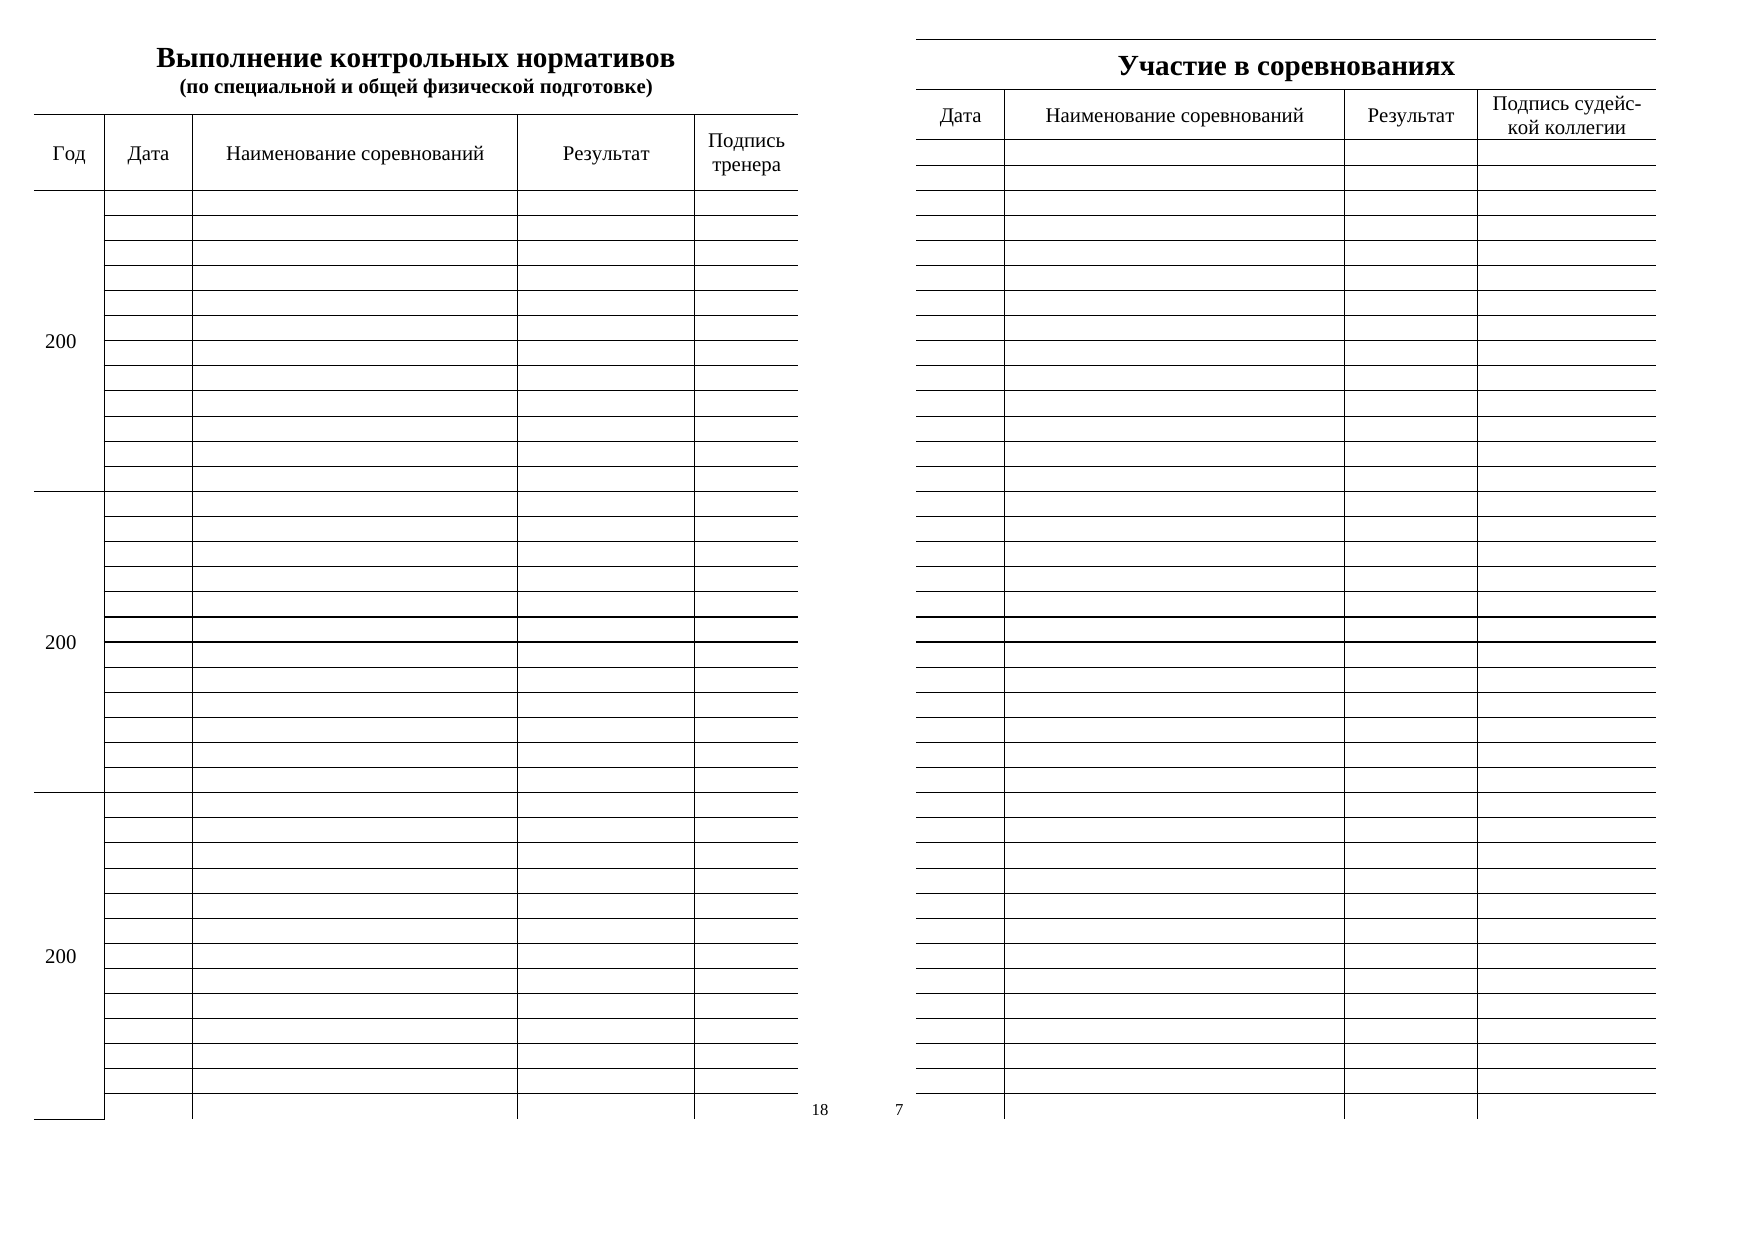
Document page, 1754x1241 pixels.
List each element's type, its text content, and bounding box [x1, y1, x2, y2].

table_cell [1005, 994, 1344, 1018]
table_cell [193, 818, 517, 842]
table_cell [1478, 341, 1656, 365]
table_cell [1345, 919, 1477, 943]
table_cell [193, 366, 517, 390]
table_cell [798, 792, 916, 817]
table_cell [1478, 291, 1656, 315]
table_cell [193, 417, 517, 441]
table_cell [518, 919, 694, 943]
table_cell [1478, 793, 1656, 817]
table_cell [1478, 467, 1656, 491]
table_cell [798, 842, 916, 867]
table_cell [1478, 391, 1656, 416]
table_cell [1345, 266, 1477, 290]
table_cell [916, 969, 1004, 993]
table_cell [105, 668, 192, 692]
table_cell [916, 517, 1004, 541]
table_cell [916, 1069, 1004, 1093]
table_cell [1478, 743, 1656, 767]
table_cell [916, 643, 1004, 667]
table_cell [518, 366, 694, 390]
table_cell [1005, 1019, 1344, 1043]
table_cell [105, 316, 192, 340]
table_cell [1478, 994, 1656, 1018]
table_cell [695, 291, 798, 315]
table_cell Подпись судейс- кой коллегии [1478, 90, 1656, 139]
table_cell [1005, 216, 1344, 240]
table_cell [695, 693, 798, 717]
table_cell [916, 994, 1004, 1018]
table_cell [916, 693, 1004, 717]
table_cell [518, 894, 694, 918]
table_cell [1345, 869, 1477, 892]
table_cell [105, 592, 192, 616]
table_cell [518, 492, 694, 516]
table_cell [1478, 919, 1656, 943]
table_cell [105, 718, 192, 742]
table_cell [1005, 894, 1344, 918]
table_cell [916, 768, 1004, 792]
table_cell [1005, 391, 1344, 416]
table_cell [518, 994, 694, 1018]
table_cell [1005, 517, 1344, 541]
table_cell [1345, 592, 1477, 616]
table_cell [105, 341, 192, 365]
table_cell [1005, 492, 1344, 516]
table_cell [798, 893, 916, 918]
table_cell [105, 1044, 192, 1068]
table_cell [695, 592, 798, 616]
table_cell [1005, 668, 1344, 692]
table_cell Результат [1345, 90, 1477, 139]
table_cell [798, 968, 916, 993]
table_cell [1478, 266, 1656, 290]
table_cell [105, 517, 192, 541]
table_cell [798, 516, 916, 541]
table_cell [105, 391, 192, 416]
table_cell [1478, 140, 1656, 164]
table_cell [1005, 969, 1344, 993]
table_cell [695, 994, 798, 1018]
table_cell [105, 467, 192, 491]
table_cell [518, 693, 694, 717]
table_cell [193, 894, 517, 918]
table_cell [105, 191, 192, 215]
table_cell [1345, 492, 1477, 516]
table_cell [1345, 291, 1477, 315]
table_cell [1478, 818, 1656, 842]
table_cell [518, 668, 694, 692]
table_cell [798, 1043, 916, 1068]
table_cell [916, 241, 1004, 265]
table_cell [193, 241, 517, 265]
table_cell [1478, 542, 1656, 566]
table_cell [798, 265, 916, 290]
table_cell [1345, 768, 1477, 792]
table_cell [695, 1019, 798, 1043]
table_cell Выполнение контрольных нормативов (по специальной и общей физической подготовке) [34, 39, 798, 114]
table_cell [193, 643, 517, 667]
table_cell [695, 391, 798, 416]
table_cell [1345, 567, 1477, 591]
table_cell [1345, 467, 1477, 491]
table_cell [1345, 1069, 1477, 1093]
table_cell [1478, 492, 1656, 516]
table_cell [1478, 869, 1656, 892]
table_cell [916, 869, 1004, 892]
table_cell [695, 366, 798, 390]
table_cell [193, 969, 517, 993]
table_cell [916, 1019, 1004, 1043]
table_cell [798, 541, 916, 566]
table_cell [695, 718, 798, 742]
table_cell [916, 417, 1004, 441]
table_cell [1345, 994, 1477, 1018]
table_cell [798, 215, 916, 240]
table_cell [193, 316, 517, 340]
table_cell [798, 491, 916, 516]
table_cell [193, 768, 517, 792]
table_cell [105, 291, 192, 315]
table_cell [105, 417, 192, 441]
table_cell [798, 943, 916, 968]
table_cell [695, 1094, 798, 1118]
table_cell [193, 216, 517, 240]
table_cell [193, 1019, 517, 1043]
table_cell [1478, 618, 1656, 641]
table_cell [1478, 442, 1656, 466]
table_cell [798, 240, 916, 265]
table_cell [1005, 316, 1344, 340]
table_cell [1345, 668, 1477, 692]
table_cell [1345, 944, 1477, 968]
table_cell [1345, 542, 1477, 566]
table_cell [916, 618, 1004, 641]
table_cell [1478, 517, 1656, 541]
table_cell [1478, 316, 1656, 340]
table_cell [1345, 793, 1477, 817]
table_cell [518, 517, 694, 541]
table_cell [1345, 417, 1477, 441]
table_cell [798, 39, 916, 64]
table_cell [105, 768, 192, 792]
table_cell [518, 818, 694, 842]
table_cell [1478, 1069, 1656, 1093]
table_cell [798, 918, 916, 943]
table_cell [518, 417, 694, 441]
table_cell [1478, 843, 1656, 867]
table_cell [1345, 191, 1477, 215]
table_cell [1005, 366, 1344, 390]
table_cell [1345, 743, 1477, 767]
table_cell [1478, 166, 1656, 189]
table_cell [916, 718, 1004, 742]
table_cell [518, 944, 694, 968]
table_cell [518, 1019, 694, 1043]
table_cell [1005, 1069, 1344, 1093]
table_cell [695, 1044, 798, 1068]
table_cell [518, 191, 694, 215]
table_cell [1345, 391, 1477, 416]
table_cell [518, 467, 694, 491]
table_cell [916, 316, 1004, 340]
table_cell [695, 266, 798, 290]
table_cell [798, 993, 916, 1018]
table_cell [1005, 442, 1344, 466]
table_cell [1478, 241, 1656, 265]
table_cell [1478, 567, 1656, 591]
table_cell [1005, 241, 1344, 265]
table_cell Подпись тренера [695, 115, 798, 189]
table_cell [1345, 818, 1477, 842]
table_cell [105, 567, 192, 591]
table_cell [105, 542, 192, 566]
table_cell [695, 894, 798, 918]
table_cell [193, 718, 517, 742]
table_cell [193, 442, 517, 466]
table_cell [193, 668, 517, 692]
table_cell [695, 944, 798, 968]
table_cell [695, 668, 798, 692]
table_cell [193, 919, 517, 943]
table_cell [193, 793, 517, 817]
table_cell [1005, 1044, 1344, 1068]
table_cell [695, 1069, 798, 1093]
table_cell [695, 869, 798, 892]
table_cell [1478, 592, 1656, 616]
table_cell [916, 1094, 1004, 1118]
table_cell [916, 467, 1004, 491]
table_cell [193, 743, 517, 767]
table_cell [1478, 1044, 1656, 1068]
table_cell [518, 542, 694, 566]
table_cell [105, 366, 192, 390]
table_cell [1345, 843, 1477, 867]
table_cell [105, 643, 192, 667]
table_cell Результат [518, 115, 694, 189]
table_cell Наименование соревнований [193, 115, 517, 189]
table_cell Год [34, 115, 104, 189]
table_cell [1005, 919, 1344, 943]
table_cell [193, 191, 517, 215]
table_cell [193, 843, 517, 867]
table_cell [193, 618, 517, 641]
table_cell [798, 466, 916, 491]
table_cell [518, 241, 694, 265]
table_cell [193, 1069, 517, 1093]
table_cell [695, 191, 798, 215]
table_cell [1345, 140, 1477, 164]
table_cell [1005, 592, 1344, 616]
table_cell [105, 919, 192, 943]
table_cell [695, 768, 798, 792]
table_cell [105, 216, 192, 240]
table_cell 200 [34, 492, 104, 792]
table_cell [105, 693, 192, 717]
table_cell Дата [916, 90, 1004, 139]
table_cell [518, 341, 694, 365]
table_cell [1478, 693, 1656, 717]
table_cell [1005, 843, 1344, 867]
table_cell [1478, 768, 1656, 792]
table_cell [518, 266, 694, 290]
table_cell [518, 768, 694, 792]
table_cell [193, 869, 517, 892]
table_cell [1345, 216, 1477, 240]
table_cell [916, 592, 1004, 616]
table_cell [916, 366, 1004, 390]
table_cell [1478, 668, 1656, 692]
table_cell [798, 64, 916, 89]
table_cell [916, 567, 1004, 591]
table_cell [518, 1069, 694, 1093]
table_cell [518, 1094, 694, 1118]
table_cell [518, 869, 694, 892]
table_cell [518, 391, 694, 416]
table_cell [695, 216, 798, 240]
table_cell [798, 767, 916, 792]
table_cell [518, 743, 694, 767]
table_cell [1478, 366, 1656, 390]
table_cell [916, 542, 1004, 566]
table_cell [518, 291, 694, 315]
table_cell [916, 818, 1004, 842]
table_cell [916, 341, 1004, 365]
table_cell [1345, 341, 1477, 365]
table_cell [1345, 894, 1477, 918]
table_cell [193, 492, 517, 516]
table_cell [193, 944, 517, 968]
table_cell [916, 166, 1004, 189]
table_cell [1005, 266, 1344, 290]
table_cell [916, 894, 1004, 918]
table_cell [1345, 1094, 1477, 1118]
table_cell [518, 592, 694, 616]
table_cell [1345, 969, 1477, 993]
table_cell [1478, 944, 1656, 968]
table_cell [518, 216, 694, 240]
table_cell [1005, 166, 1344, 189]
table_cell [1478, 1019, 1656, 1043]
table_cell [1005, 768, 1344, 792]
table_cell [695, 467, 798, 491]
table_cell [916, 668, 1004, 692]
table_cell [518, 843, 694, 867]
table_cell [798, 441, 916, 466]
table_cell [798, 89, 916, 114]
table_cell [916, 944, 1004, 968]
table_cell [1478, 417, 1656, 441]
table_cell [1345, 442, 1477, 466]
table_cell [695, 492, 798, 516]
table_cell [1345, 241, 1477, 265]
table_cell [518, 442, 694, 466]
table_cell [1345, 1044, 1477, 1068]
table_cell 18 7 [798, 1093, 916, 1118]
table_cell [695, 241, 798, 265]
table_cell [695, 919, 798, 943]
table_cell [695, 743, 798, 767]
table_cell [695, 542, 798, 566]
table_cell [193, 517, 517, 541]
table_cell Участие в соревнованиях [916, 40, 1656, 89]
table_cell [105, 442, 192, 466]
table_cell [798, 1068, 916, 1093]
table_cell [105, 266, 192, 290]
table_cell [695, 316, 798, 340]
table_cell [193, 291, 517, 315]
table_cell [695, 843, 798, 867]
table_cell [105, 1069, 192, 1093]
table_cell [1478, 969, 1656, 993]
table_cell [193, 467, 517, 491]
table_cell [1345, 316, 1477, 340]
table_cell [916, 843, 1004, 867]
table_cell [916, 140, 1004, 164]
table_cell [1478, 191, 1656, 215]
table_cell [1478, 894, 1656, 918]
table_cell [105, 944, 192, 968]
table_cell [193, 693, 517, 717]
table_cell [1345, 693, 1477, 717]
table_cell [1005, 618, 1344, 641]
table_cell [105, 241, 192, 265]
table_cell [916, 919, 1004, 943]
table_cell [105, 743, 192, 767]
table_cell [1005, 793, 1344, 817]
table_cell [105, 1094, 192, 1118]
table_cell [916, 442, 1004, 466]
table_cell [1005, 341, 1344, 365]
table_cell [798, 591, 916, 616]
table_cell [695, 442, 798, 466]
table_cell [105, 492, 192, 516]
table_cell [193, 266, 517, 290]
table_cell [798, 1018, 916, 1043]
table_cell [1345, 166, 1477, 189]
table_cell [798, 616, 916, 641]
table_cell [695, 818, 798, 842]
table_cell [518, 793, 694, 817]
table_cell [695, 793, 798, 817]
table_cell [518, 969, 694, 993]
table_cell [1478, 718, 1656, 742]
table_cell [105, 969, 192, 993]
table_cell [798, 114, 916, 139]
table_cell [916, 391, 1004, 416]
table_cell [1005, 542, 1344, 566]
table_cell [1005, 743, 1344, 767]
table_cell [916, 216, 1004, 240]
table_cell [798, 692, 916, 717]
table_cell [105, 818, 192, 842]
table_cell [1478, 643, 1656, 667]
table_cell [1005, 1094, 1344, 1118]
table_cell [798, 742, 916, 767]
table_cell [193, 994, 517, 1018]
table_cell [798, 365, 916, 390]
table_cell [798, 165, 916, 189]
table_cell [105, 618, 192, 641]
table_cell [1345, 643, 1477, 667]
table_cell [1005, 818, 1344, 842]
table_cell [1005, 944, 1344, 968]
table_cell [916, 492, 1004, 516]
table_cell [1345, 718, 1477, 742]
table_cell [695, 643, 798, 667]
table_cell [193, 567, 517, 591]
table_cell [1345, 618, 1477, 641]
table_cell [105, 894, 192, 918]
table_cell [518, 567, 694, 591]
table_cell [105, 869, 192, 892]
table_cell [798, 868, 916, 892]
table_cell [105, 843, 192, 867]
table_cell [798, 340, 916, 365]
table_cell [798, 566, 916, 591]
table_cell [518, 643, 694, 667]
table_cell [1345, 517, 1477, 541]
table_cell [798, 315, 916, 340]
table_cell [1478, 1094, 1656, 1118]
table_cell [798, 190, 916, 215]
table_cell [193, 391, 517, 416]
table_cell [695, 567, 798, 591]
table_cell [1345, 1019, 1477, 1043]
table_cell [1345, 366, 1477, 390]
table_cell [518, 618, 694, 641]
table_cell 200 [34, 191, 104, 491]
table_cell [518, 1044, 694, 1068]
table_cell [916, 266, 1004, 290]
table_cell [798, 416, 916, 441]
table_cell [105, 994, 192, 1018]
table_cell [1005, 291, 1344, 315]
table_cell [695, 517, 798, 541]
table_cell [1478, 216, 1656, 240]
table_cell [695, 969, 798, 993]
table_cell [1005, 191, 1344, 215]
table_cell [1005, 417, 1344, 441]
table_cell [1005, 567, 1344, 591]
table_cell [798, 290, 916, 315]
table_cell [695, 341, 798, 365]
table_cell [798, 817, 916, 842]
table_cell [798, 641, 916, 667]
table_cell [1005, 467, 1344, 491]
table_cell [193, 1094, 517, 1118]
table_cell [105, 793, 192, 817]
table_cell 200 [34, 793, 104, 1118]
table_cell [1005, 693, 1344, 717]
table_cell [193, 341, 517, 365]
table_cell [1005, 869, 1344, 892]
table_cell [798, 390, 916, 416]
table_cell [798, 667, 916, 692]
table_cell [1005, 718, 1344, 742]
table_cell [1005, 643, 1344, 667]
table_cell Наименование соревнований [1005, 90, 1344, 139]
table_cell [916, 793, 1004, 817]
table_cell [916, 191, 1004, 215]
table_cell [193, 592, 517, 616]
table_cell [105, 1019, 192, 1043]
table_cell Дата [105, 115, 192, 189]
table_cell [193, 1044, 517, 1068]
table_cell [916, 291, 1004, 315]
table_cell [1005, 140, 1344, 164]
table_cell [518, 718, 694, 742]
table_cell [193, 542, 517, 566]
table_cell [916, 743, 1004, 767]
table_cell [518, 316, 694, 340]
table_cell [798, 717, 916, 742]
table_cell [798, 139, 916, 164]
table_cell [695, 417, 798, 441]
table_cell [916, 1044, 1004, 1068]
table_cell [695, 618, 798, 641]
